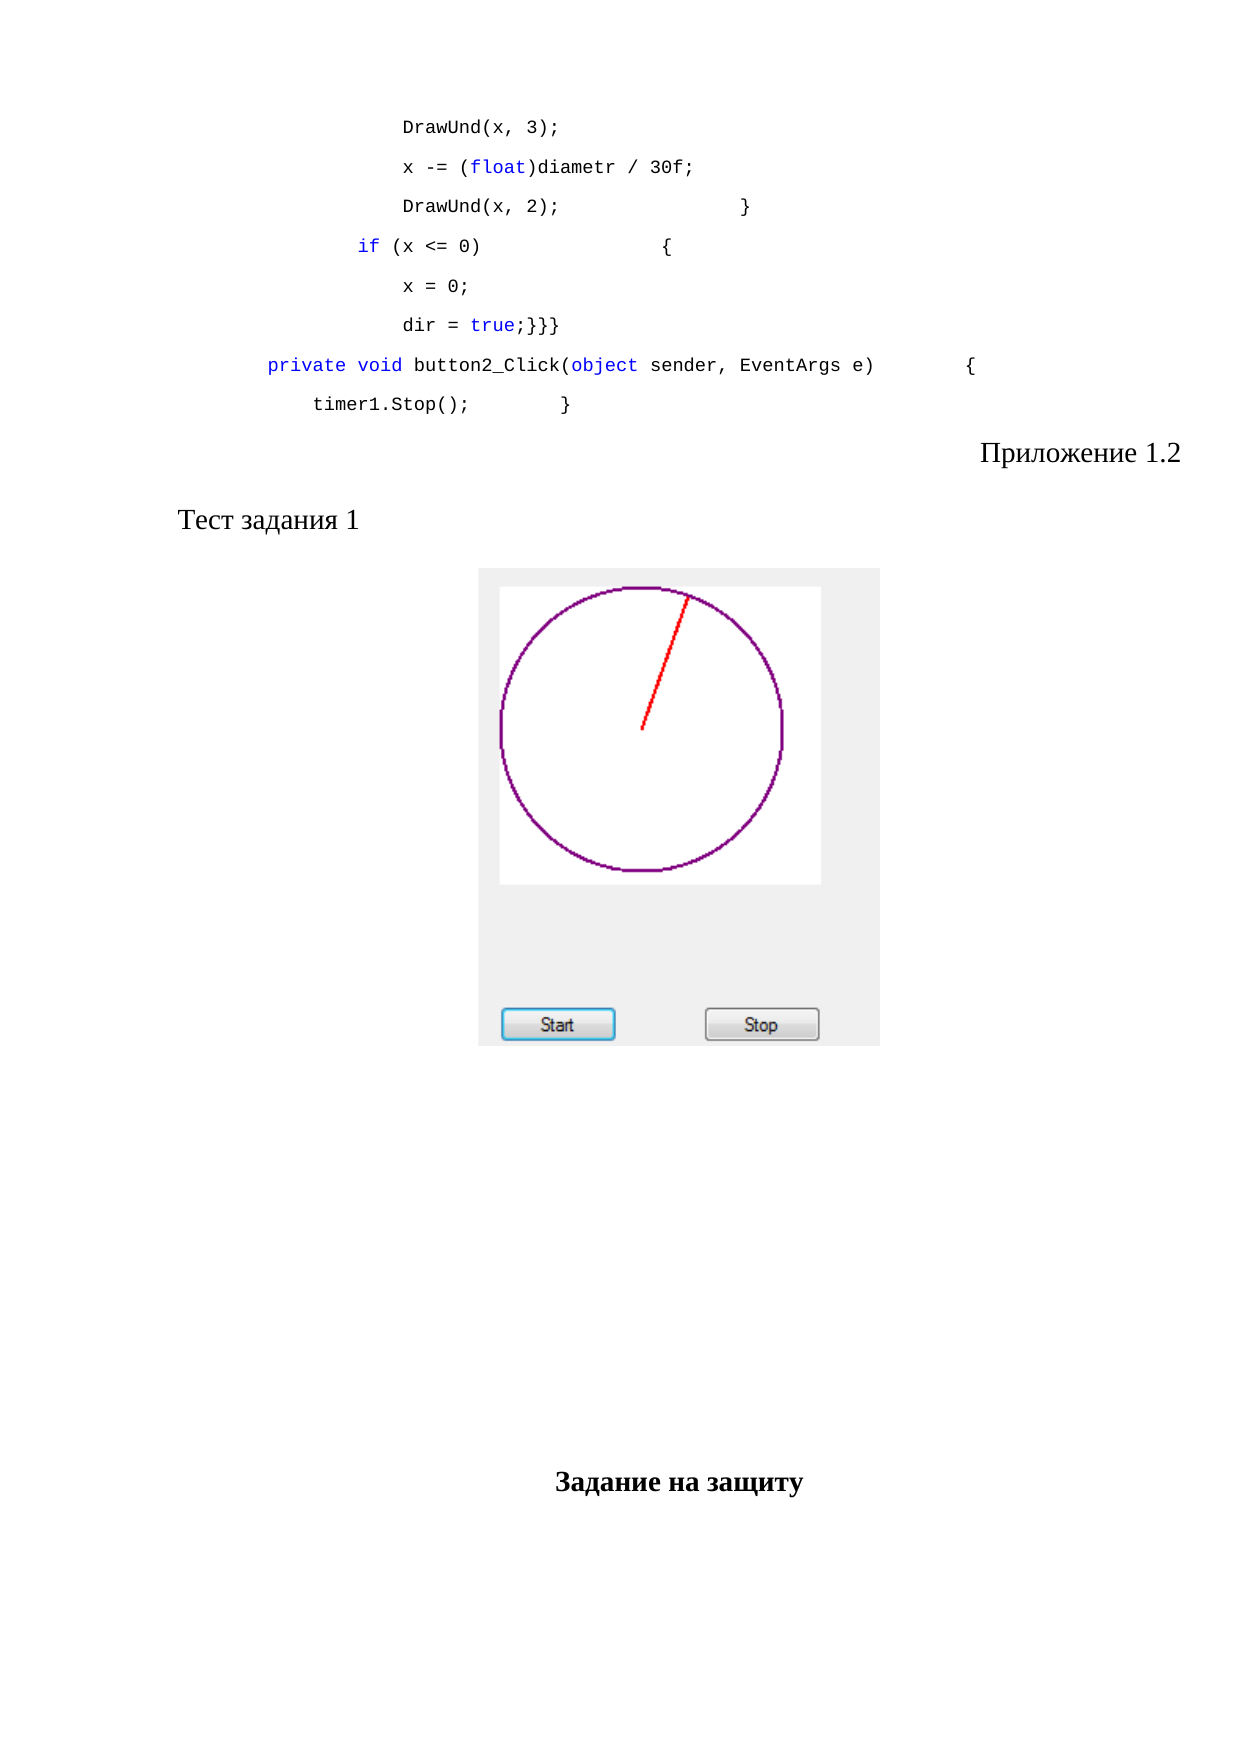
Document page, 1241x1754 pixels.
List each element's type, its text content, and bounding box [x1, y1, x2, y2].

text Приложение 1.2 [177, 435, 1181, 468]
text dir = true;}}} [177, 316, 1181, 337]
text DrawUnd(x, 3); [177, 118, 1181, 139]
text timer1.Stop(); } [177, 395, 1181, 416]
text x -= (float)diametr / 30f; [177, 158, 1181, 179]
text Тест задания 1 [177, 502, 1181, 535]
text Задание на защиту [177, 1464, 1181, 1498]
text x = 0; [177, 276, 1181, 298]
text if (x <= 0) { [177, 237, 1181, 258]
text private void button2_Click(object sender, EventArgs e) { [177, 356, 1181, 377]
text DrawUnd(x, 2); } [177, 197, 1181, 218]
